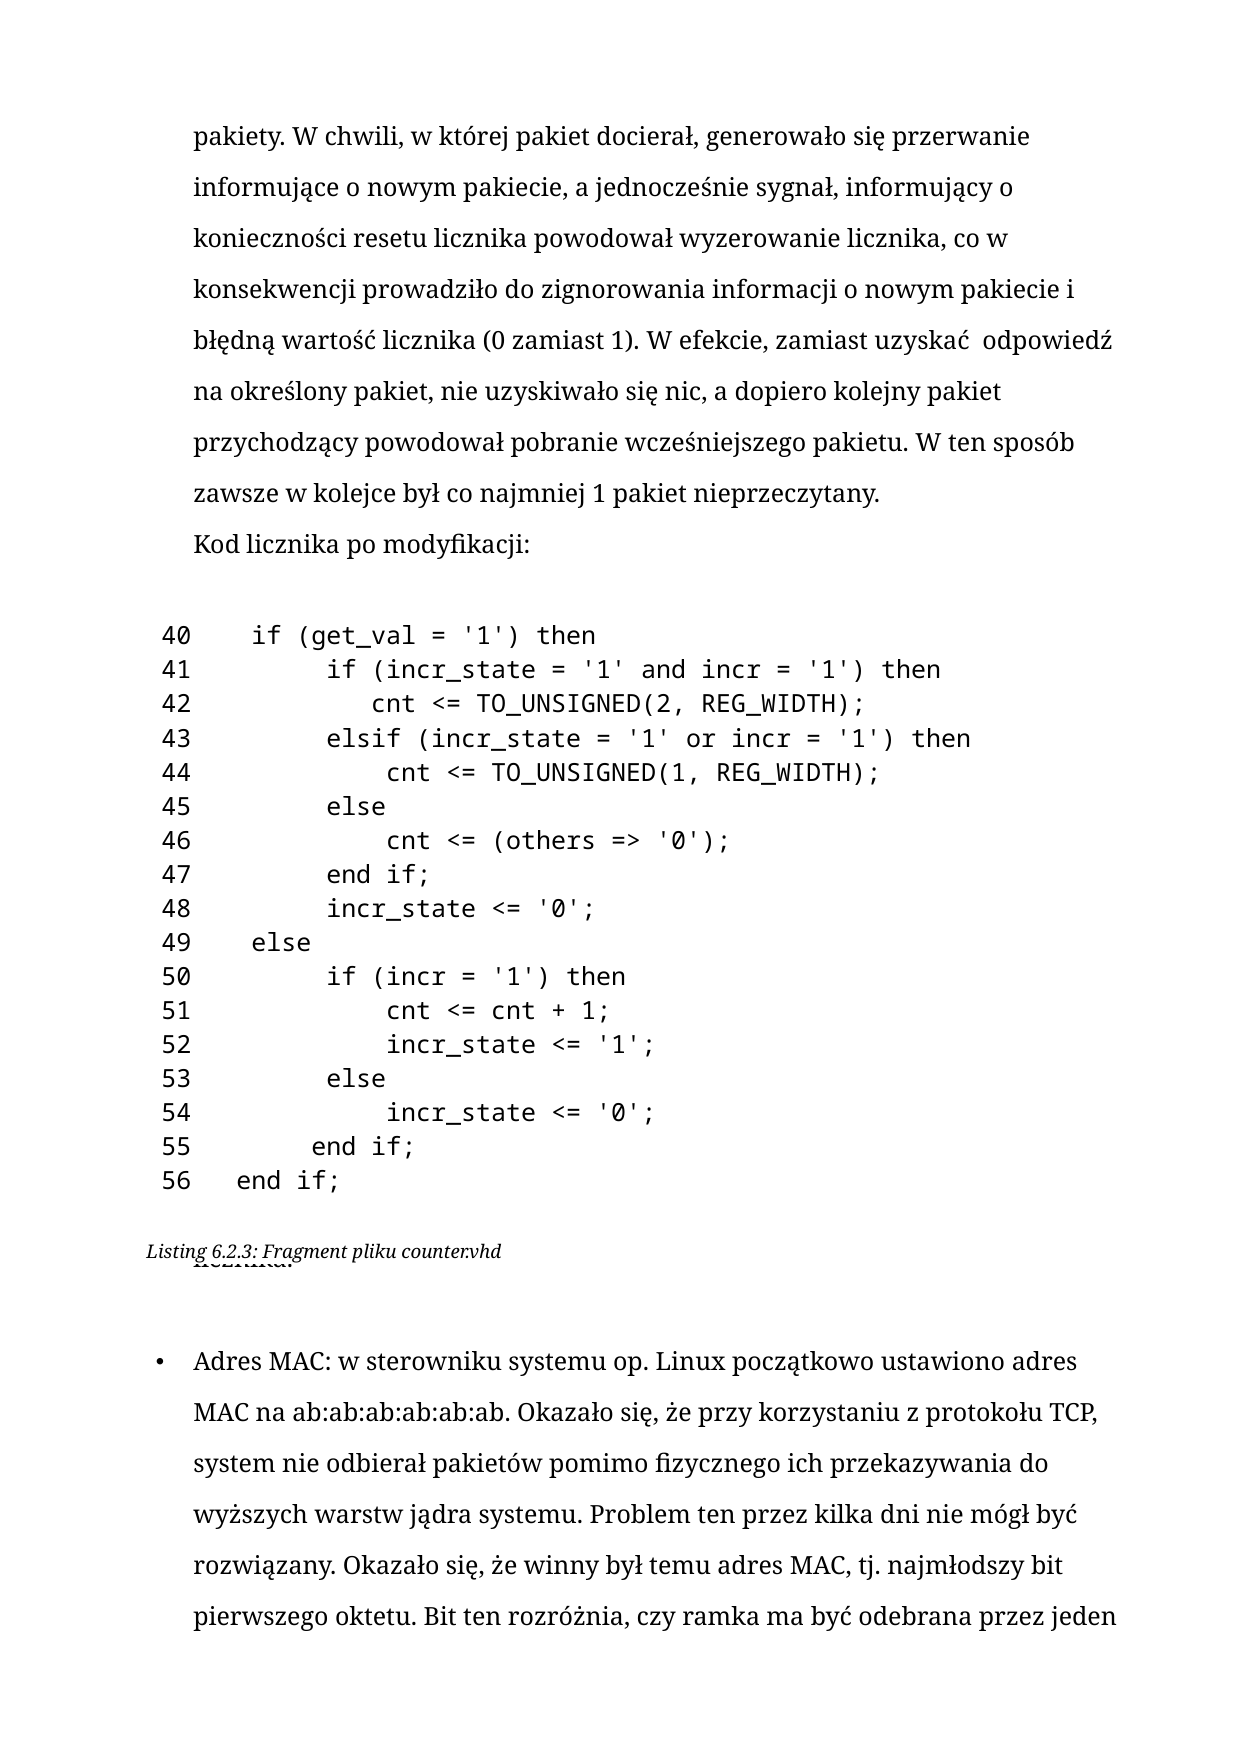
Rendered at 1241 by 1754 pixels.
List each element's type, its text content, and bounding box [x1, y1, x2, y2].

list Listing 6.2.3: Fragment pliku counter.vhd [146, 631, 1106, 1264]
list Adres MAC: w sterowniku systemu op. Linux początkowo ustawiono adres MAC na ab:ab:ab:ab:ab:ab. Okazało się, że przy korzystaniu z protokołu TCP, system nie odbierał pakietów pomimo fizycznego ich przekazywania do wyższych warstw jądra systemu. Problem ten przez kilka dni nie mógł być rozwiązany. Okazało się, że winny był temu adres MAC, tj. najmłodszy bit pierwszego oktetu. Bit ten rozróżnia, czy ramka ma być odebrana przez jeden [156, 1343, 1122, 1632]
list pakiety. W chwili, w której pakiet docierał, generowało się przerwanie informujące o nowym pakiecie, a jednocześnie sygnał, informujący o konieczności resetu licznika powodował wyzerowanie licznika, co w konsekwencji prowadziło do zignorowania informacji o nowym pakiecie i błędną wartość licznika (0 zamiast 1). W efekcie, zamiast uzyskać odpowiedź na określony pakiet, nie uzyskiwało się nic, a dopiero kolejny pakiet przychodzący powodował pobranie wcześniejszego pakietu. W ten sposób zawsze w kolejce był co najmniej 1 pakiet nieprzeczytany. [156, 118, 1122, 509]
list Kod licznika po modyfikacji: [156, 526, 1122, 561]
list gdzie get_val to sygnał resetujący licznik a incr – sygnał inkrementacji licznika. [156, 1190, 1122, 1275]
